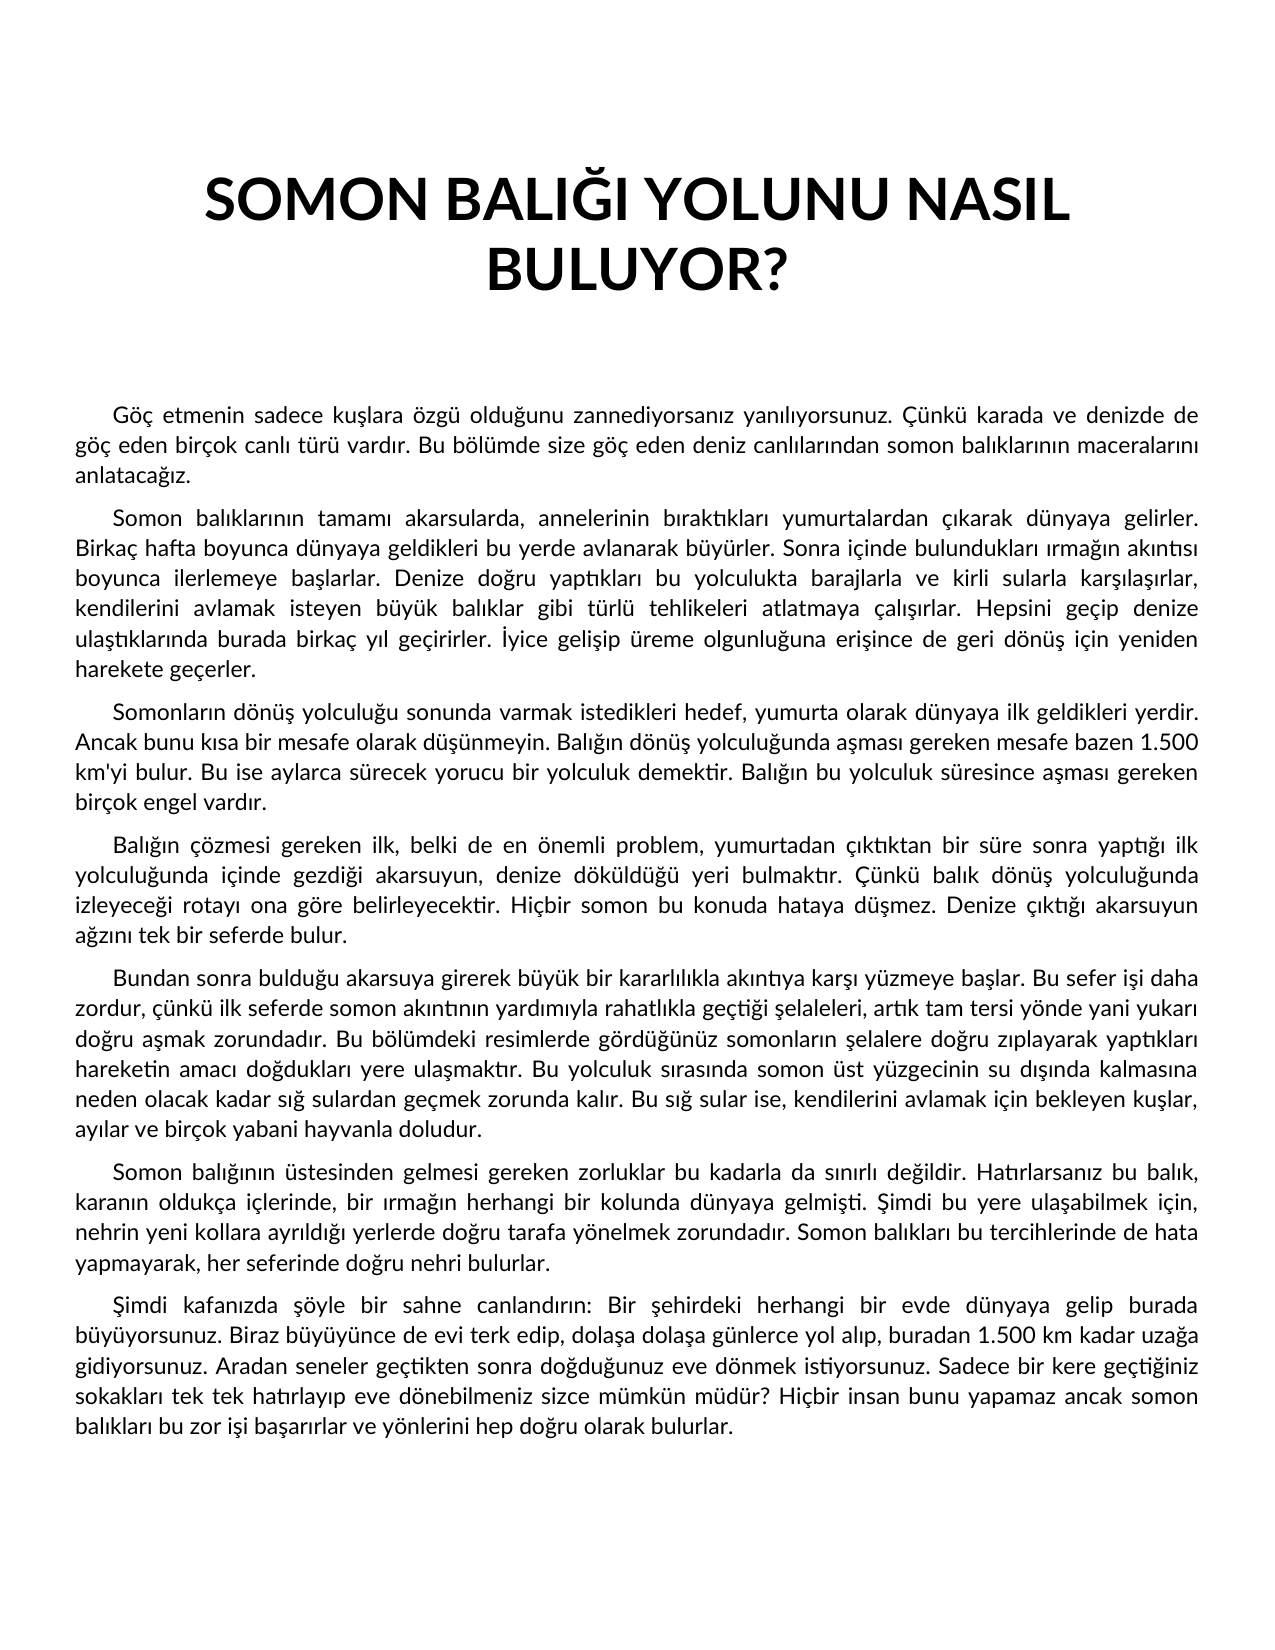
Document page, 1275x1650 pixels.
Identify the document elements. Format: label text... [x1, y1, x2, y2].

text Göç etmenin sadece kuşlara özgü olduğunu zannediyorsanız yanılıyorsunuz. Çünkü karada ve denizde de göç eden birçok canlı türü vardır. Bu bölümde size göç eden deniz canlılarından somon balıklarının maceralarını anlatacağız. [75, 400, 1200, 488]
text Şimdi kafanızda şöyle bir sahne canlandırın: Bir şehirdeki herhangi bir evde dünyaya gelip burada büyüyorsunuz. Biraz büyüyünce de evi terk edip, dolaşa dolaşa günlerce yol alıp, buradan 1.500 km kadar uzağa gidiyorsunuz. Aradan seneler geçtikten sonra doğduğunuz eve dönmek istiyorsunuz. Sadece bir kere geçtiğiniz sokakları tek tek hatırlayıp eve dönebilmeniz sizce mümkün müdür? Hiçbir insan bunu yapamaz ancak somon balıkları bu zor işi başarırlar ve yönlerini hep doğru olarak bulurlar. [75, 1291, 1200, 1439]
text Somon balıklarının tamamı akarsularda, annelerinin bıraktıkları yumurtalardan çıkarak dünyaya gelirler. Birkaç hafta boyunca dünyaya geldikleri bu yerde avlanarak büyürler. Sonra içinde bulundukları ırmağın akıntısı boyunca ilerlemeye başlarlar. Denize doğru yaptıkları bu yolculukta barajlarla ve kirli sularla karşılaşırlar, kendilerini avlamak isteyen büyük balıklar gibi türlü tehlikeleri atlatmaya çalışırlar. Hepsini geçip denize ulaştıklarında burada birkaç yıl geçirirler. İyice gelişip üreme olgunluğuna erişince de geri dönüş için yeniden harekete geçerler. [75, 503, 1200, 682]
text Balığın çözmesi gereken ilk, belki de en önemli problem, yumurtadan çıktıktan bir süre sonra yaptığı ilk yolculuğunda içinde gezdiği akarsuyun, denize döküldüğü yeri bulmaktır. Çünkü balık dönüş yolculuğunda izleyeceği rotayı ona göre belirleyecektir. Hiçbir somon bu konuda hataya düşmez. Denize çıktığı akarsuyun ağzını tek bir seferde bulur. [75, 831, 1200, 949]
text Somonların dönüş yolculuğu sonunda varmak istedikleri hedef, yumurta olarak dünyaya ilk geldikleri yerdir. Ancak bunu kısa bir mesafe olarak düşünmeyin. Balığın dönüş yolculuğunda aşması gereken mesafe bazen 1.500 km'yi bulur. Bu ise aylarca sürecek yorucu bir yolculuk demektir. Balığın bu yolculuk süresince aşması gereken birçok engel vardır. [75, 697, 1200, 815]
text Somon balığının üstesinden gelmesi gereken zorluklar bu kadarla da sınırlı değildir. Hatırlarsanız bu balık, karanın oldukça içlerinde, bir ırmağın herhangi bir kolunda dünyaya gelmişti. Şimdi bu yere ulaşabilmek için, nehrin yeni kollara ayrıldığı yerlerde doğru tarafa yönelmek zorundadır. Somon balıkları bu tercihlerinde de hata yapmayarak, her seferinde doğru nehri bulurlar. [75, 1158, 1200, 1276]
subtitle SOMON BALIĞI YOLUNU NASIL BULUYOR? [75, 162, 1200, 302]
text Bundan sonra bulduğu akarsuya girerek büyük bir kararlılıkla akıntıya karşı yüzmeye başlar. Bu sefer işi daha zordur, çünkü ilk seferde somon akıntının yardımıyla rahatlıkla geçtiği şelaleleri, artık tam tersi yönde yani yukarı doğru aşmak zorundadır. Bu bölümdeki resimlerde gördüğünüz somonların şelalere doğru zıplayarak yaptıkları hareketin amacı doğdukları yere ulaşmaktır. Bu yolculuk sırasında somon üst yüzgecinin su dışında kalmasına neden olacak kadar sığ sulardan geçmek zorunda kalır. Bu sığ sular ise, kendilerini avlamak için bekleyen kuşlar, ayılar ve birçok yabani hayvanla doludur. [75, 964, 1200, 1142]
